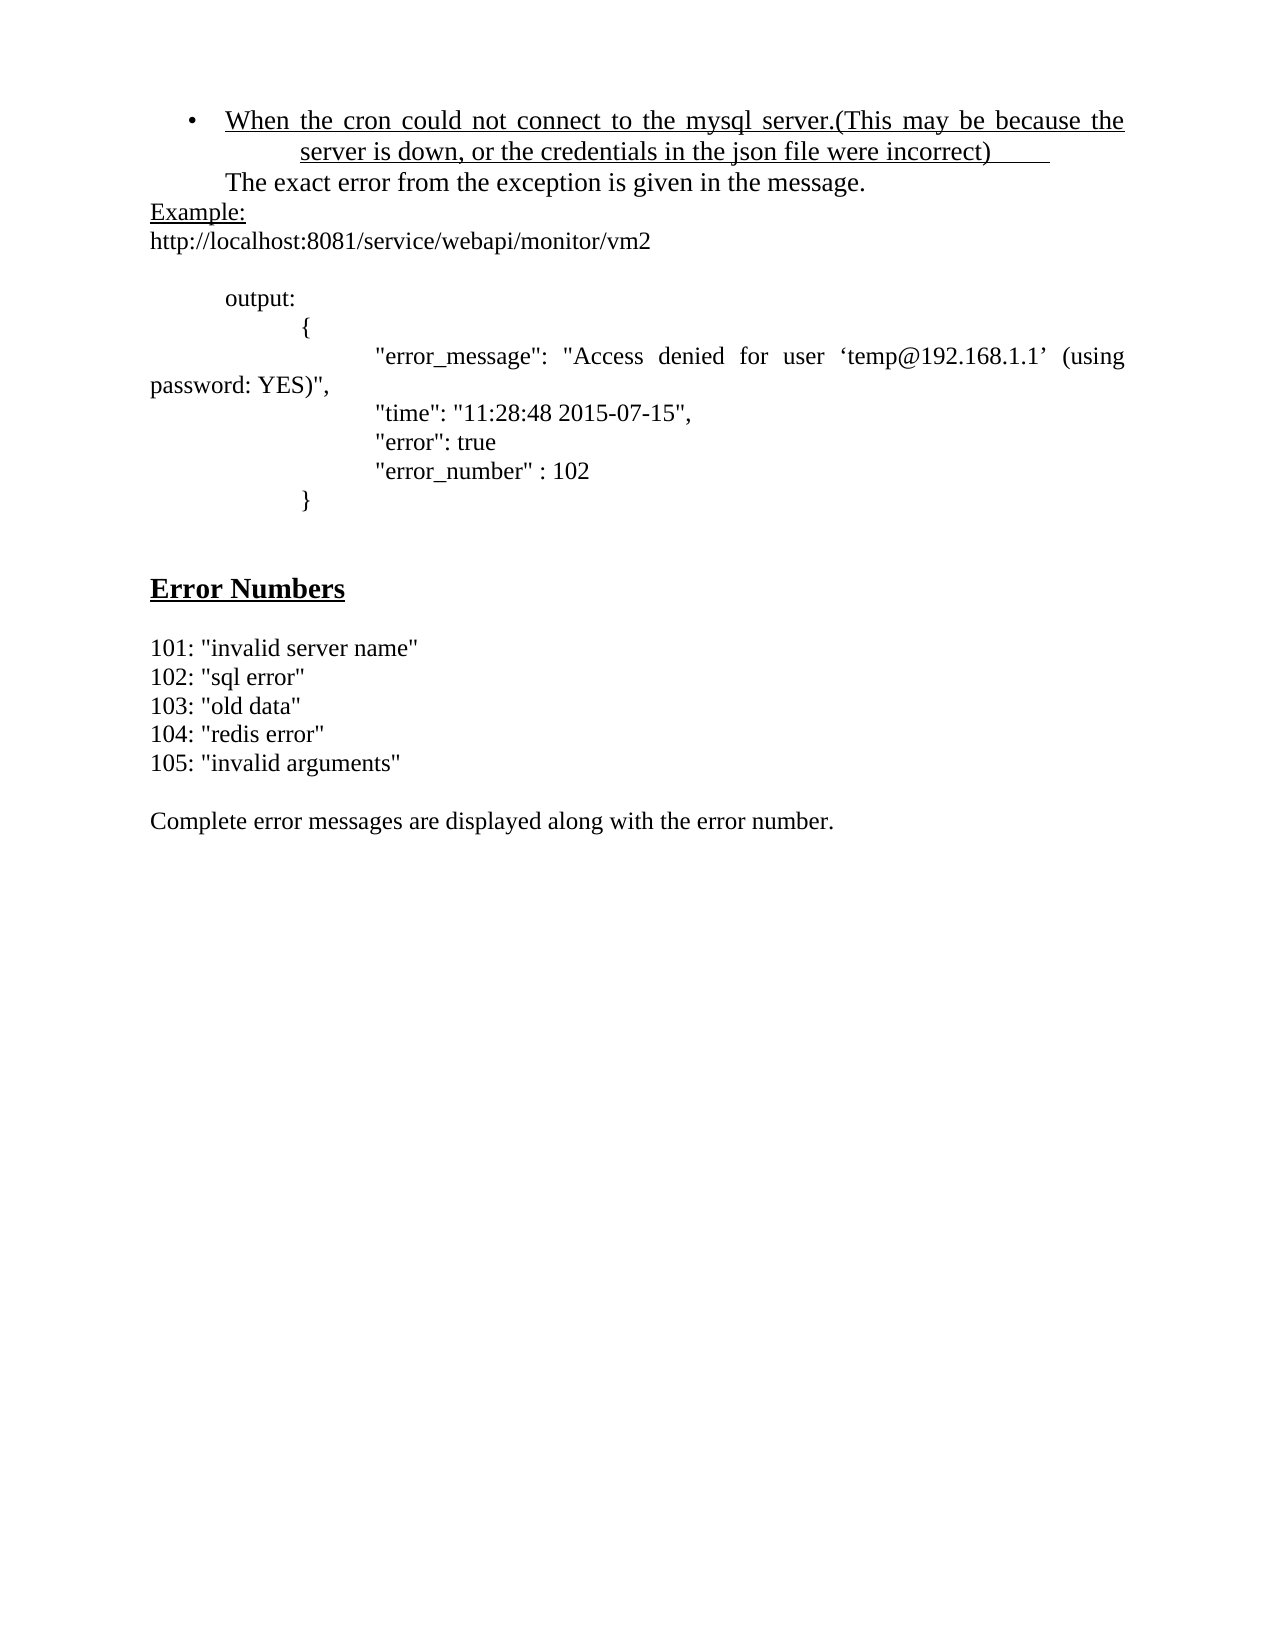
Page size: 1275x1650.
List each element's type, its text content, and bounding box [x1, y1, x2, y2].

text Complete error messages are displayed along with the error number. [150, 806, 1125, 834]
text "time": "11:28:48 2015-07-15", [150, 398, 1125, 427]
text 102: "sql error" [150, 662, 1125, 691]
text { [150, 312, 1125, 341]
text 101: "invalid server name" [150, 633, 1125, 662]
text output: [150, 283, 1125, 312]
text } [150, 485, 1125, 513]
text "error_message": "Access denied for user ‘temp@192.168.1.1’ (using password: YES)", [150, 341, 1125, 398]
text 105: "invalid arguments" [150, 748, 1125, 777]
text "error": true [150, 427, 1125, 456]
text http://localhost:8081/service/webapi/monitor/vm2 [150, 226, 1125, 255]
text 104: "redis error" [150, 719, 1125, 748]
text "error_number" : 102 [150, 456, 1125, 485]
text The exact error from the exception is given in the message. [150, 166, 1125, 197]
text Example: [150, 197, 1125, 226]
text 103: "old data" [150, 691, 1125, 719]
list When the cron could not connect to the mysql server.(This may be because the server is down, or the credentials in the json file were incorrect) [187, 104, 1125, 166]
text Error Numbers [150, 571, 1125, 604]
